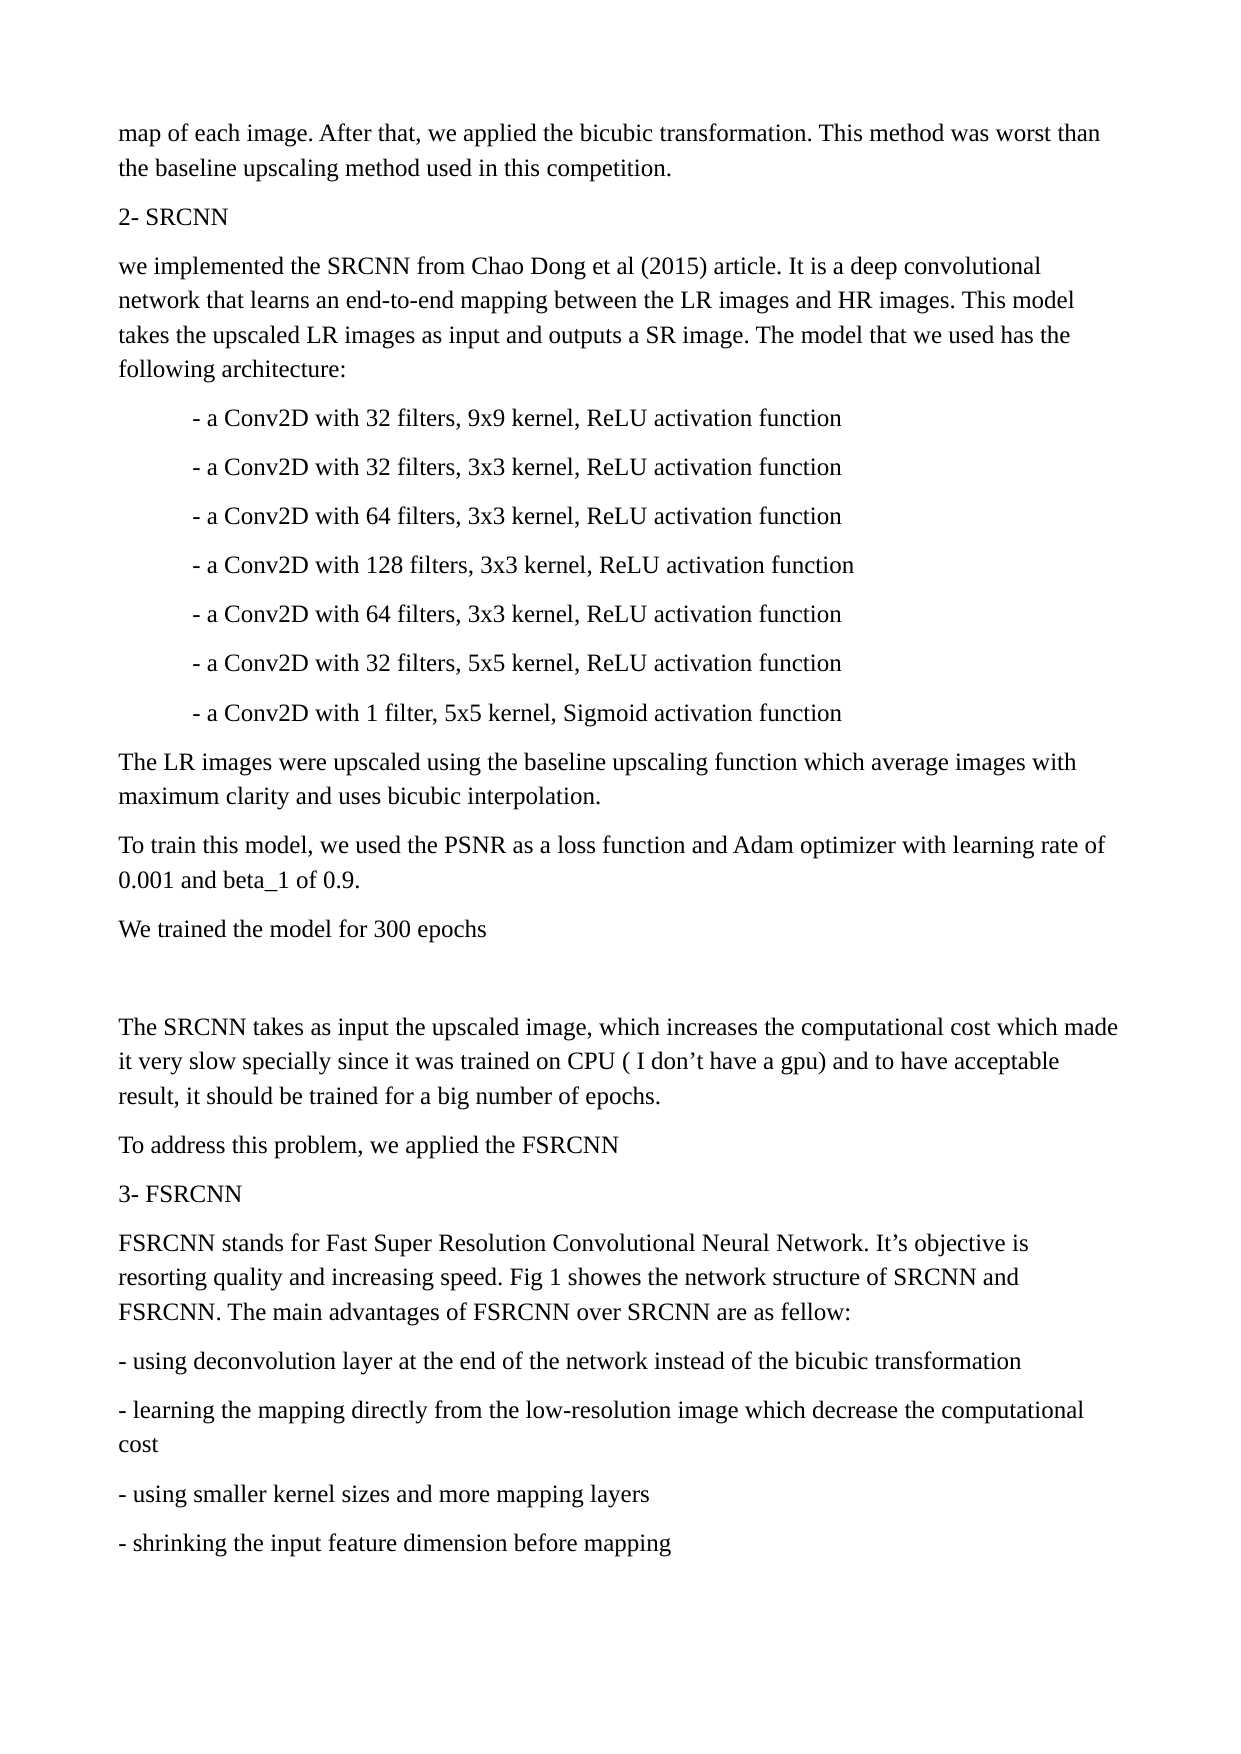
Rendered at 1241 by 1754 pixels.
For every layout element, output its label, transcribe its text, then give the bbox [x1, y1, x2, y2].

text - a Conv2D with 64 filters, 3x3 kernel, ReLU activation function [118, 501, 1122, 530]
text To train this model, we used the PSNR as a loss function and Adam optimizer with learning rate of 0.001 and beta_1 of 0.9. [118, 830, 1122, 893]
text The SRCNN takes as input the upscaled image, which increases the computational cost which made it very slow specially since it was trained on CPU ( I don’t have a gpu) and to have acceptable result, it should be trained for a big number of epochs. [118, 1012, 1122, 1109]
text - shrinking the input feature dimension before mapping [118, 1528, 1122, 1556]
text - using smaller kernel sizes and more mapping layers [118, 1479, 1122, 1507]
text To address this problem, we applied the FSRCNN [118, 1130, 1122, 1159]
text - using deconvolution layer at the end of the network instead of the bicubic transformation [118, 1346, 1122, 1375]
text - a Conv2D with 128 filters, 3x3 kernel, ReLU activation function [118, 550, 1122, 579]
text 3- FSRCNN [118, 1179, 1122, 1208]
text - a Conv2D with 32 filters, 9x9 kernel, ReLU activation function [118, 403, 1122, 432]
text FSRCNN stands for Fast Super Resolution Convolutional Neural Network. It’s objective is resorting quality and increasing speed. Fig 1 showes the network structure of SRCNN and FSRCNN. The main advantages of FSRCNN over SRCNN are as fellow: [118, 1228, 1122, 1326]
text - learning the mapping directly from the low-resolution image which decrease the computational cost [118, 1395, 1122, 1458]
text map of each image. After that, we applied the bicubic transformation. This method was worst than the baseline upscaling method used in this competition. [118, 118, 1122, 181]
text - a Conv2D with 32 filters, 5x5 kernel, ReLU activation function [118, 648, 1122, 677]
text - a Conv2D with 32 filters, 3x3 kernel, ReLU activation function [118, 452, 1122, 481]
text we implemented the SRCNN from Chao Dong et al (2015) article. It is a deep convolutional network that learns an end-to-end mapping between the LR images and HR images. This model takes the upscaled LR images as input and outputs a SR image. The model that we used has the following architecture: [118, 251, 1122, 383]
text - a Conv2D with 1 filter, 5x5 kernel, Sigmoid activation function [118, 698, 1122, 726]
text We trained the model for 300 epochs [118, 914, 1122, 942]
text 2- SRCNN [118, 202, 1122, 230]
text - a Conv2D with 64 filters, 3x3 kernel, ReLU activation function [118, 599, 1122, 628]
text The LR images were upscaled using the baseline upscaling function which average images with maximum clarity and uses bicubic interpolation. [118, 747, 1122, 810]
